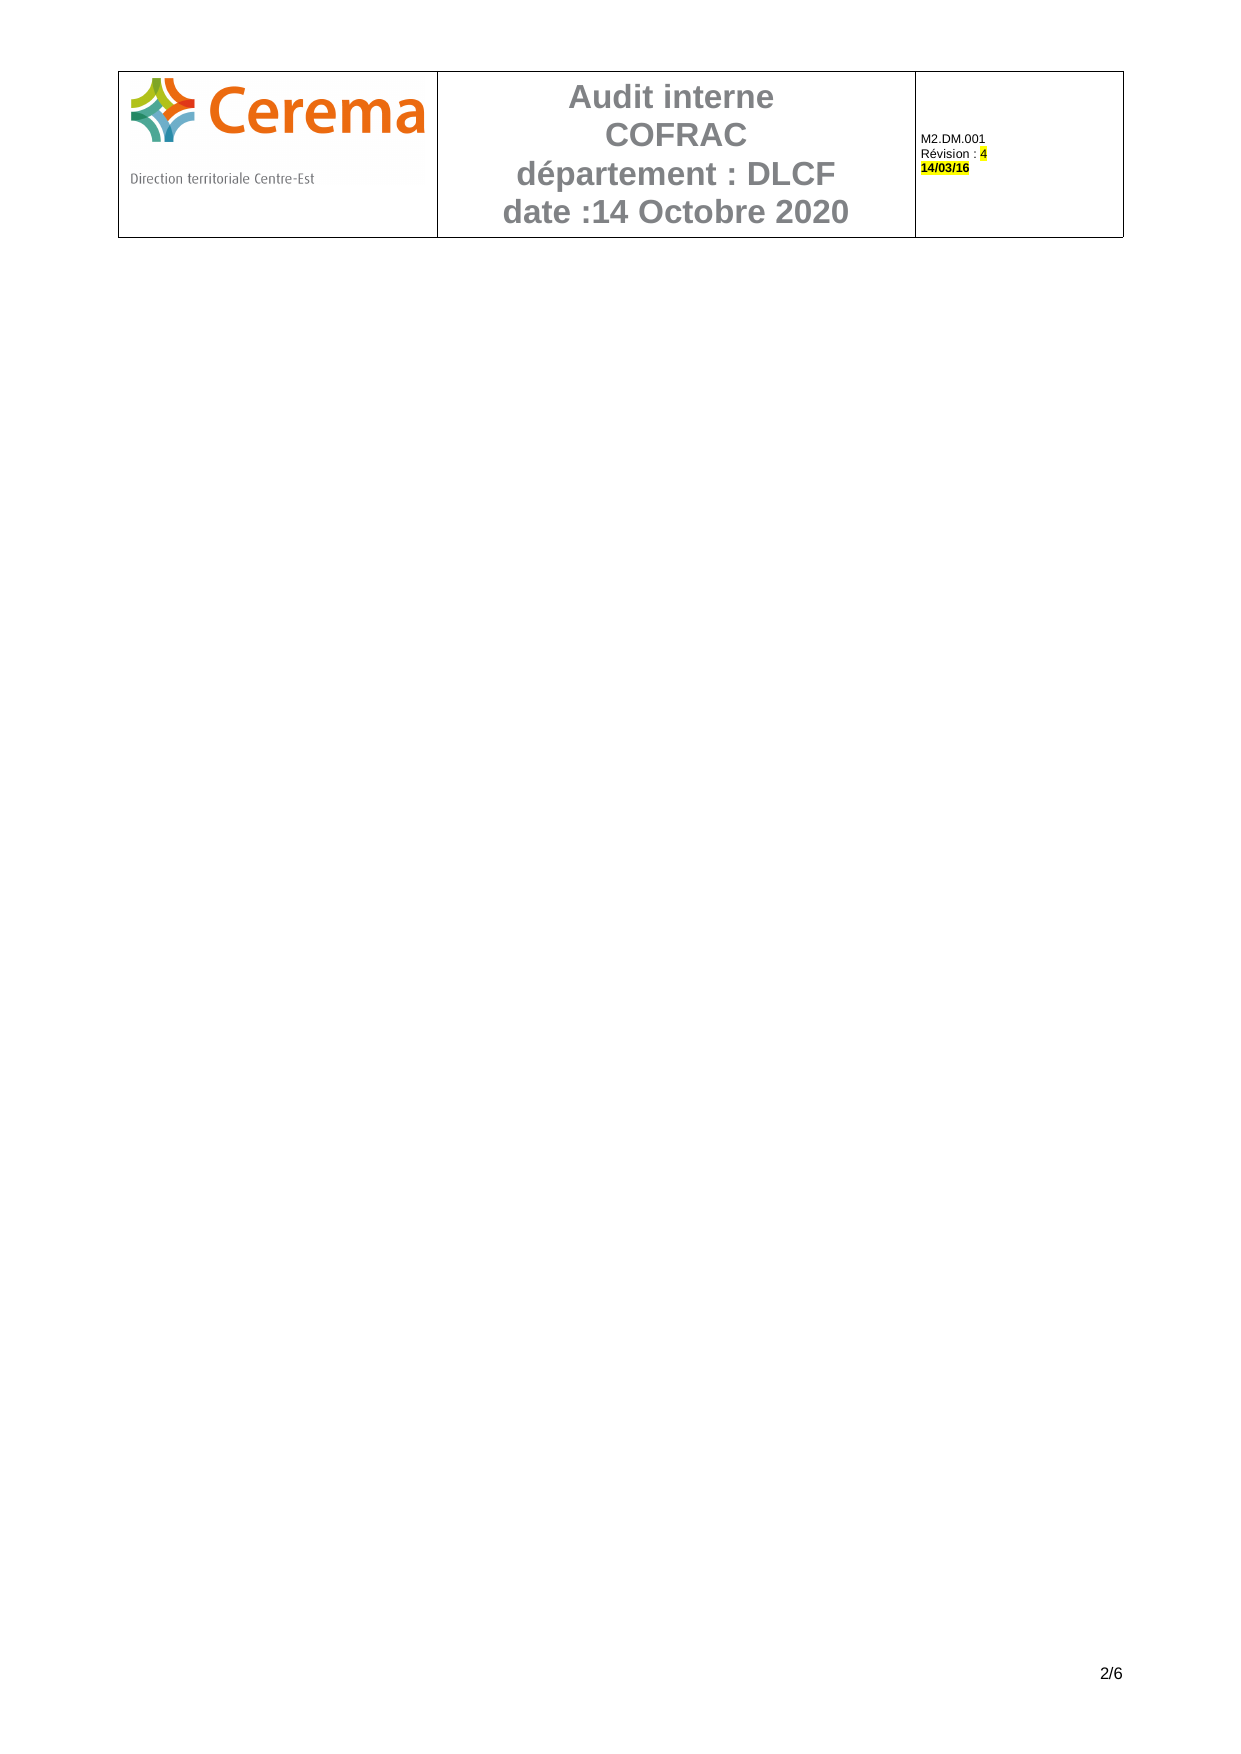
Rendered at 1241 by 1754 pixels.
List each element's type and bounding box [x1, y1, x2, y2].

picture [129, 76, 426, 185]
